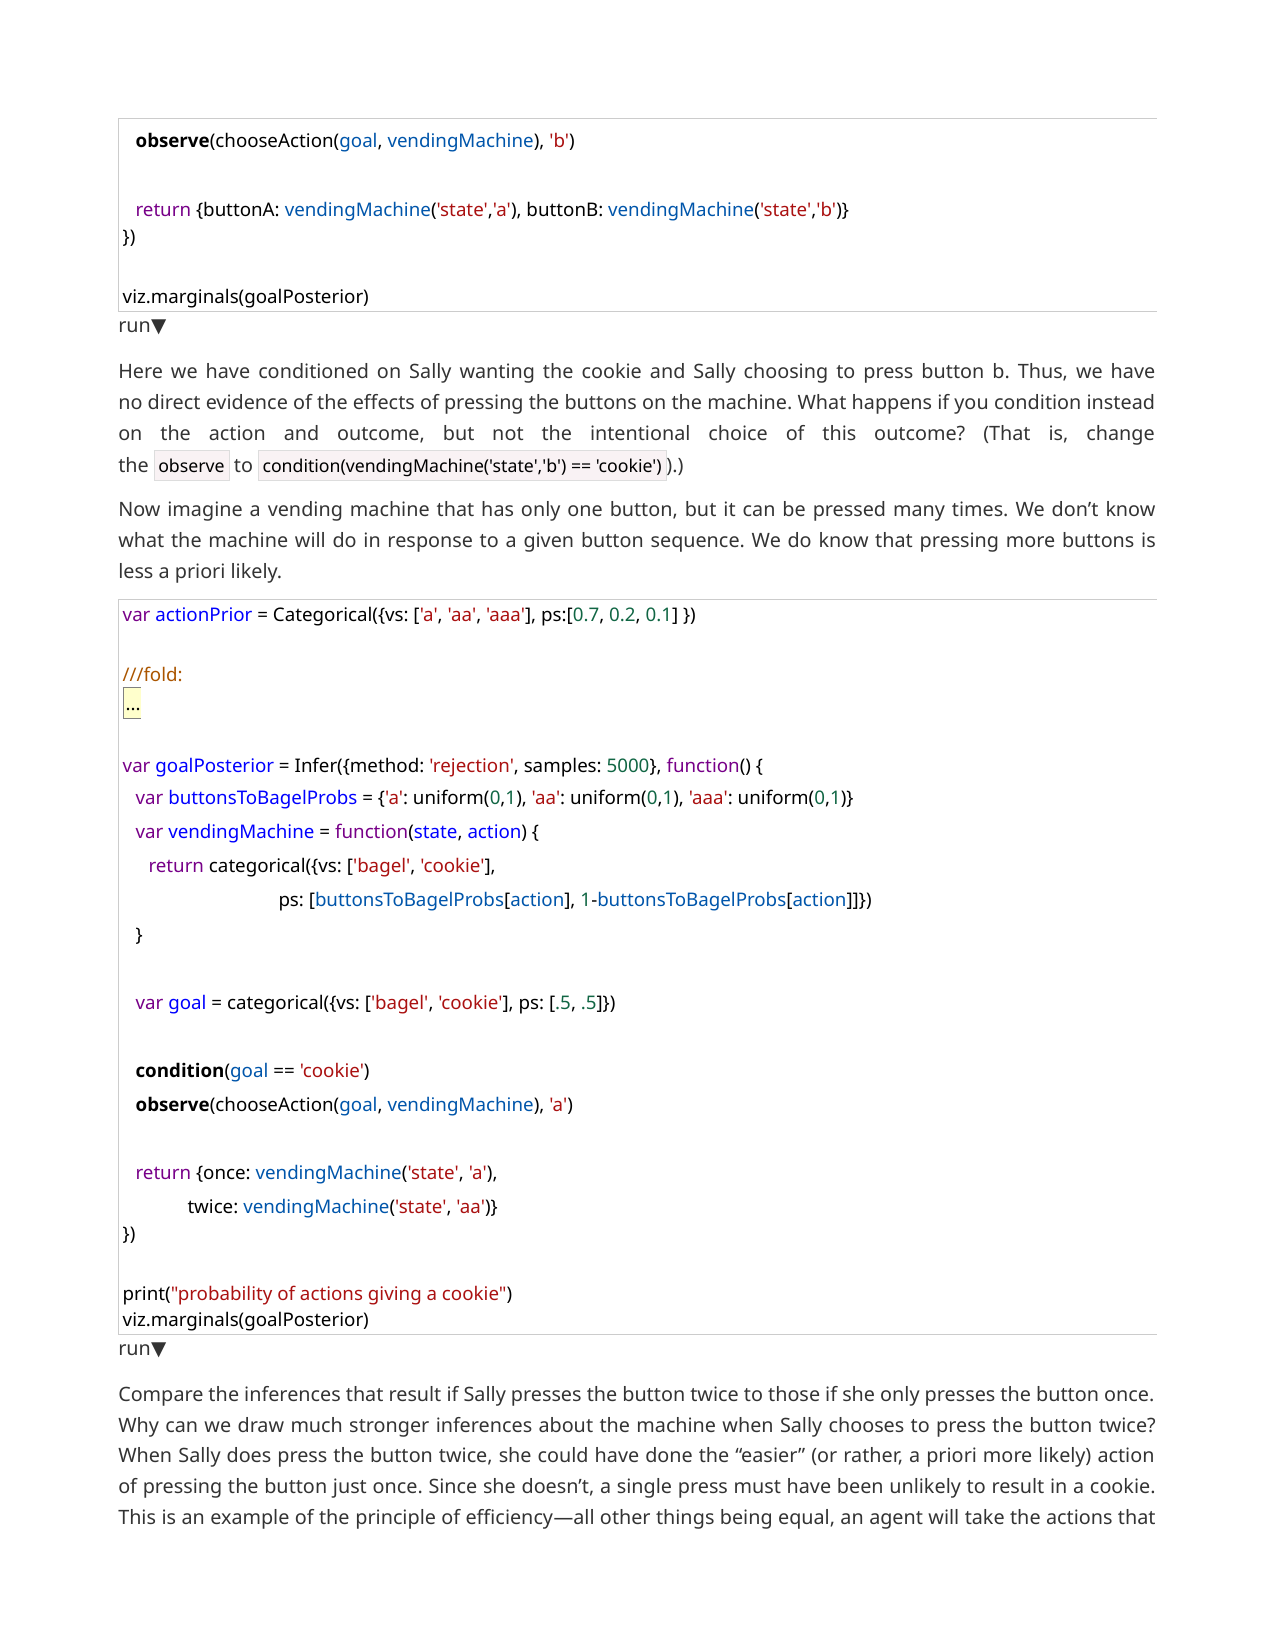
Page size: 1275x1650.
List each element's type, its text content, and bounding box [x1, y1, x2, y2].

text }) [119, 1218, 1157, 1243]
text }) [119, 220, 1157, 246]
text ​ [119, 1116, 1157, 1149]
text ​ [119, 1013, 1157, 1047]
text viz.marginals(goalPosterior) [119, 280, 1157, 311]
text var actionPrior = Categorical({vs: ['a', 'aa', 'aaa'], ps:[0.7, 0.2, 0.1] }) [119, 600, 1157, 624]
text Compare the inferences that result if Sally presses the button twice to those if she only presses the button once. Why can we draw much stronger inferences about the machine when Sally chooses to press the button twice? When Sally does press the button twice, she could have done the “easier” (or rather, a priori more likely) action of pressing the button just once. Since she doesn’t, a single press must have been unlikely to result in a cookie. This is an example of the principle of efficiency—all other things being equal, an agent will take the actions that [118, 1380, 1157, 1531]
text Now imagine a vending machine that has only one button, but it can be pressed many times. We don’t know what the machine will do in response to a given button sequence. We do know that pressing more buttons is less a priori likely. [118, 495, 1157, 584]
text ...​ [119, 684, 1157, 715]
text condition(goal == 'cookie') [119, 1047, 1157, 1081]
text return {buttonA: vendingMachine('state','a'), buttonB: vendingMachine('state','b')} [119, 186, 1157, 220]
text ​ [119, 624, 1157, 658]
text run▼ [118, 1335, 1157, 1361]
text run▼ [118, 312, 1157, 338]
text ​ [119, 152, 1157, 186]
text ps: [buttonsToBagelProbs[action], 1-buttonsToBagelProbs[action]]}) [119, 877, 1157, 911]
text ///fold: [119, 658, 1157, 684]
text ​ [119, 1243, 1157, 1277]
text twice: vendingMachine('state', 'aa')} [119, 1184, 1157, 1218]
text return {once: vendingMachine('state', 'a'), [119, 1149, 1157, 1184]
text } [119, 911, 1157, 945]
text var goal = categorical({vs: ['bagel', 'cookie'], ps: [.5, .5]}) [119, 979, 1157, 1013]
text var buttonsToBagelProbs = {'a': uniform(0,1), 'aa': uniform(0,1), 'aaa': uniform(0,1)} [119, 775, 1157, 809]
text return categorical({vs: ['bagel', 'cookie'], [119, 843, 1157, 877]
text var vendingMachine = function(state, action) { [119, 809, 1157, 843]
text Here we have conditioned on Sally wanting the cookie and Sally choosing to press button b. Thus, we have no direct evidence of the effects of pressing the buttons on the machine. What happens if you condition instead on the action and outcome, but not the intentional choice of this outcome? (That is, change the observe to condition(vendingMachine('state','b') == 'cookie')).) [118, 357, 1157, 481]
text print("probability of actions giving a cookie") [119, 1277, 1157, 1303]
text var goalPosterior = Infer({method: 'rejection', samples: 5000}, function() { [119, 749, 1157, 775]
text ​ [119, 715, 1157, 749]
text viz.marginals(goalPosterior) [119, 1303, 1157, 1334]
text observe(chooseAction(goal, vendingMachine), 'b') [119, 119, 1157, 152]
text ​ [119, 945, 1157, 979]
text ​ [119, 246, 1157, 280]
text observe(chooseAction(goal, vendingMachine), 'a') [119, 1081, 1157, 1116]
